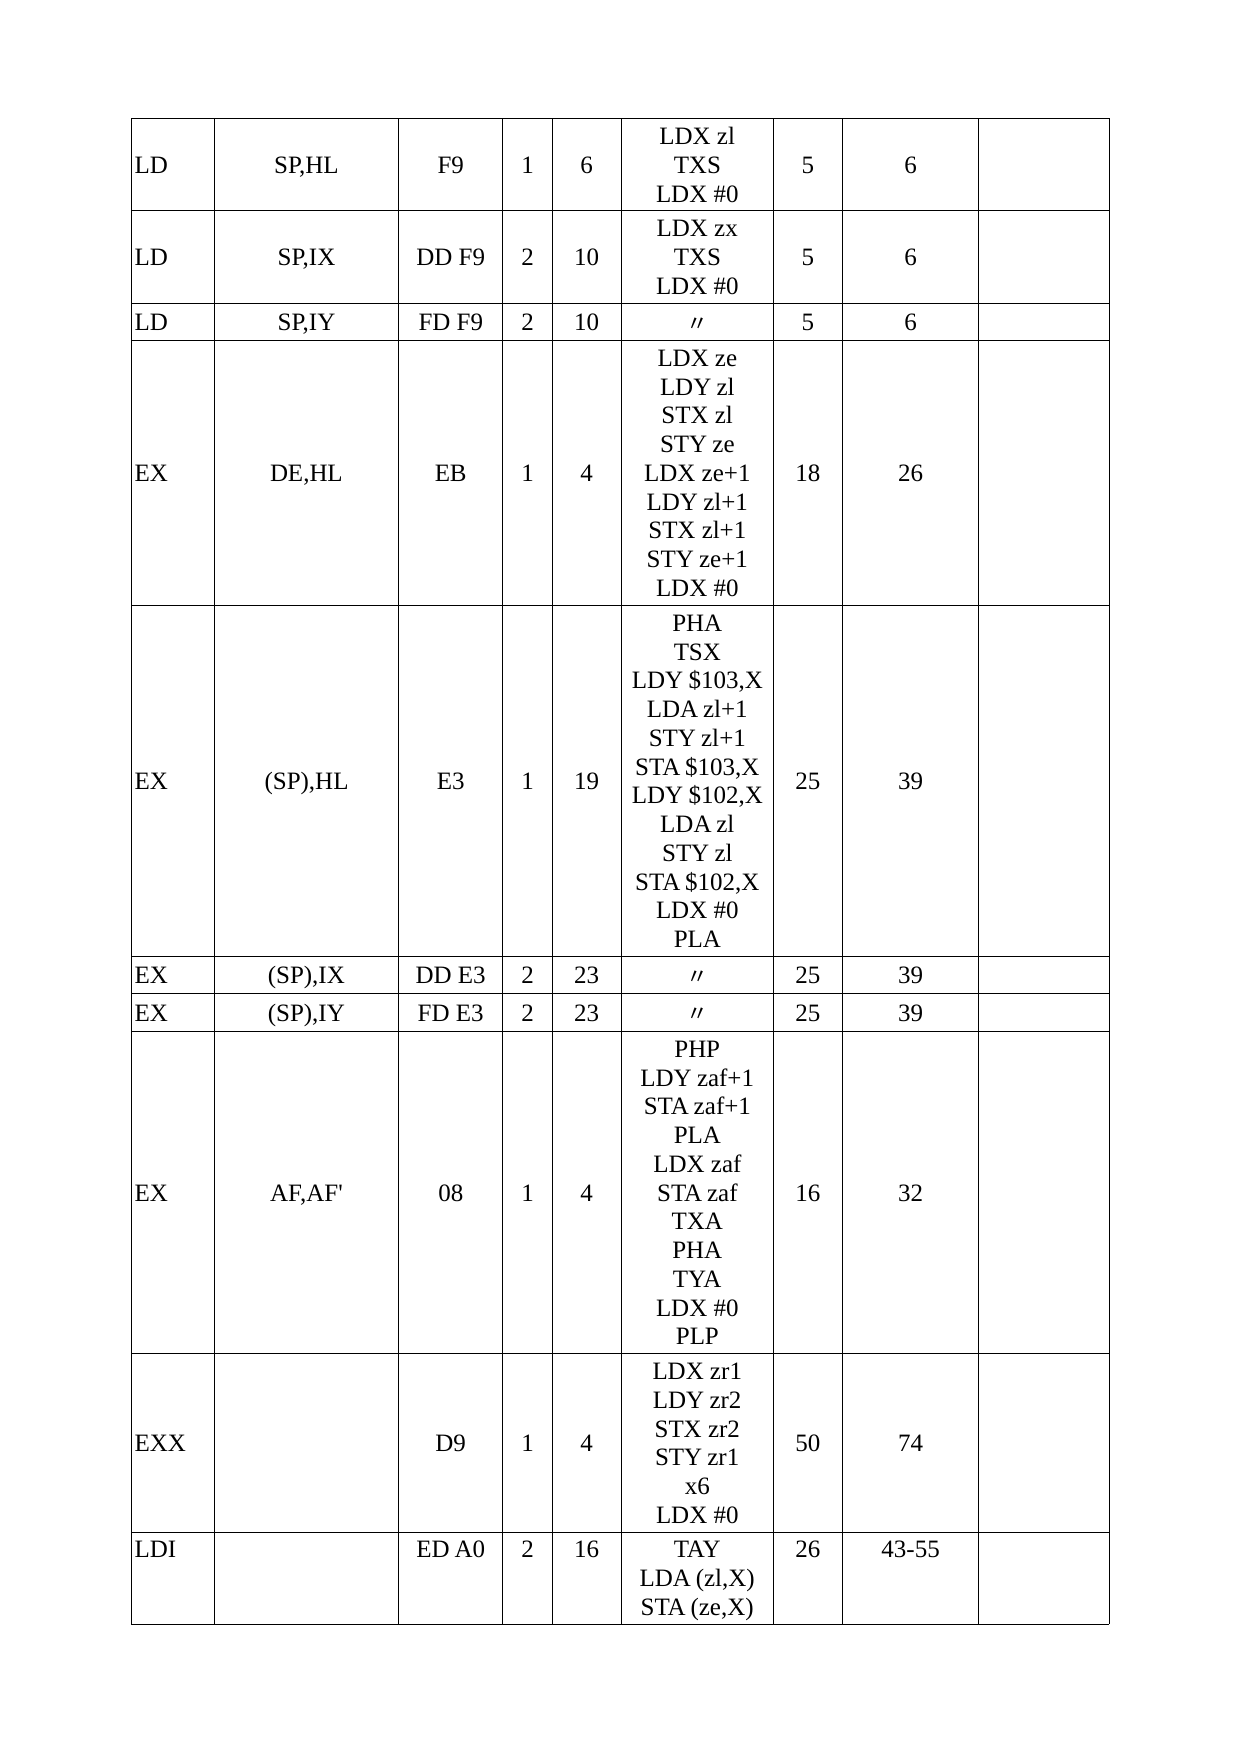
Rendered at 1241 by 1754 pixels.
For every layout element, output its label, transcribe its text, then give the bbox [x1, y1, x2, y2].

table_cell FD F9 [399, 304, 502, 340]
table_cell 5 [774, 304, 842, 340]
table_cell SP,HL [215, 119, 398, 210]
table_cell D9 [399, 1354, 502, 1532]
table_cell 32 [843, 1032, 978, 1353]
table_cell 74 [843, 1354, 978, 1532]
table_cell EX [132, 1032, 214, 1353]
table_cell LDX zr1 LDY zr2 STX zr2 STY zr1 x6 LDX #0 [622, 1354, 773, 1532]
table_cell 2 [503, 1533, 552, 1624]
table_cell F9 [399, 119, 502, 210]
table_cell [979, 304, 1109, 340]
table_cell 〃 [622, 994, 773, 1031]
table_cell EB [399, 341, 502, 605]
table_cell AF,AF' [215, 1032, 398, 1353]
table_cell 4 [553, 1354, 621, 1532]
table_cell EX [132, 994, 214, 1031]
table_cell 2 [503, 957, 552, 993]
table_cell 1 [503, 1032, 552, 1353]
table_cell LDX zl TXS LDX #0 [622, 119, 773, 210]
table_cell PHA TSX LDY $103,X LDA zl+1 STY zl+1 STA $103,X LDY $102,X LDA zl STY zl STA $102,X LDX #0 PLA [622, 606, 773, 956]
table_cell [979, 1032, 1109, 1353]
table_cell 1 [503, 1354, 552, 1532]
table_cell 6 [843, 304, 978, 340]
table_cell ED A0 [399, 1533, 502, 1624]
table_cell 6 [843, 119, 978, 210]
table_cell 6 [553, 119, 621, 210]
table_cell [979, 119, 1109, 210]
table_cell EX [132, 606, 214, 956]
table_cell 16 [553, 1533, 621, 1624]
table_cell 5 [774, 119, 842, 210]
table_cell 26 [843, 341, 978, 605]
table_cell 2 [503, 304, 552, 340]
table_cell [979, 211, 1109, 302]
table_cell 4 [553, 341, 621, 605]
table_cell TAY LDA (zl,X) STA (ze,X) [622, 1533, 773, 1624]
table_cell [215, 1354, 398, 1532]
table_cell 10 [553, 211, 621, 302]
table_cell 25 [774, 994, 842, 1031]
table_cell (SP),IY [215, 994, 398, 1031]
table_cell LD [132, 119, 214, 210]
table_cell (SP),HL [215, 606, 398, 956]
table_cell SP,IY [215, 304, 398, 340]
table_cell 10 [553, 304, 621, 340]
table_cell 50 [774, 1354, 842, 1532]
table_cell 39 [843, 606, 978, 956]
table_cell EXX [132, 1354, 214, 1532]
table_cell 18 [774, 341, 842, 605]
table_cell EX [132, 957, 214, 993]
table_cell DD F9 [399, 211, 502, 302]
table_cell DE,HL [215, 341, 398, 605]
table_cell LD [132, 211, 214, 302]
table_cell 1 [503, 606, 552, 956]
table_cell [979, 1354, 1109, 1532]
table_cell 1 [503, 119, 552, 210]
table_cell 23 [553, 957, 621, 993]
table_cell [979, 957, 1109, 993]
table_cell 23 [553, 994, 621, 1031]
table_cell 16 [774, 1032, 842, 1353]
table_cell 43-55 [843, 1533, 978, 1624]
table_cell 〃 [622, 957, 773, 993]
table_cell EX [132, 341, 214, 605]
table_cell 6 [843, 211, 978, 302]
table_cell DD E3 [399, 957, 502, 993]
table_cell 39 [843, 994, 978, 1031]
table_cell SP,IX [215, 211, 398, 302]
table_cell 2 [503, 211, 552, 302]
table_cell [979, 1533, 1109, 1624]
table_cell 39 [843, 957, 978, 993]
table_cell [979, 606, 1109, 956]
table_cell [979, 994, 1109, 1031]
table_cell 1 [503, 341, 552, 605]
table_cell FD E3 [399, 994, 502, 1031]
table_cell 4 [553, 1032, 621, 1353]
table_cell 25 [774, 606, 842, 956]
table_cell LDX zx TXS LDX #0 [622, 211, 773, 302]
table_cell LD [132, 304, 214, 340]
table_cell LDX ze LDY zl STX zl STY ze LDX ze+1 LDY zl+1 STX zl+1 STY ze+1 LDX #0 [622, 341, 773, 605]
table_cell 〃 [622, 304, 773, 340]
table_cell LDI [132, 1533, 214, 1624]
table_cell 25 [774, 957, 842, 993]
table_cell 08 [399, 1032, 502, 1353]
table_cell 19 [553, 606, 621, 956]
table_cell (SP),IX [215, 957, 398, 993]
table_cell 2 [503, 994, 552, 1031]
table_cell [979, 341, 1109, 605]
table_cell [215, 1533, 398, 1624]
table_cell PHP LDY zaf+1 STA zaf+1 PLA LDX zaf STA zaf TXA PHA TYA LDX #0 PLP [622, 1032, 773, 1353]
table_cell E3 [399, 606, 502, 956]
table_cell 5 [774, 211, 842, 302]
table_cell 26 [774, 1533, 842, 1624]
